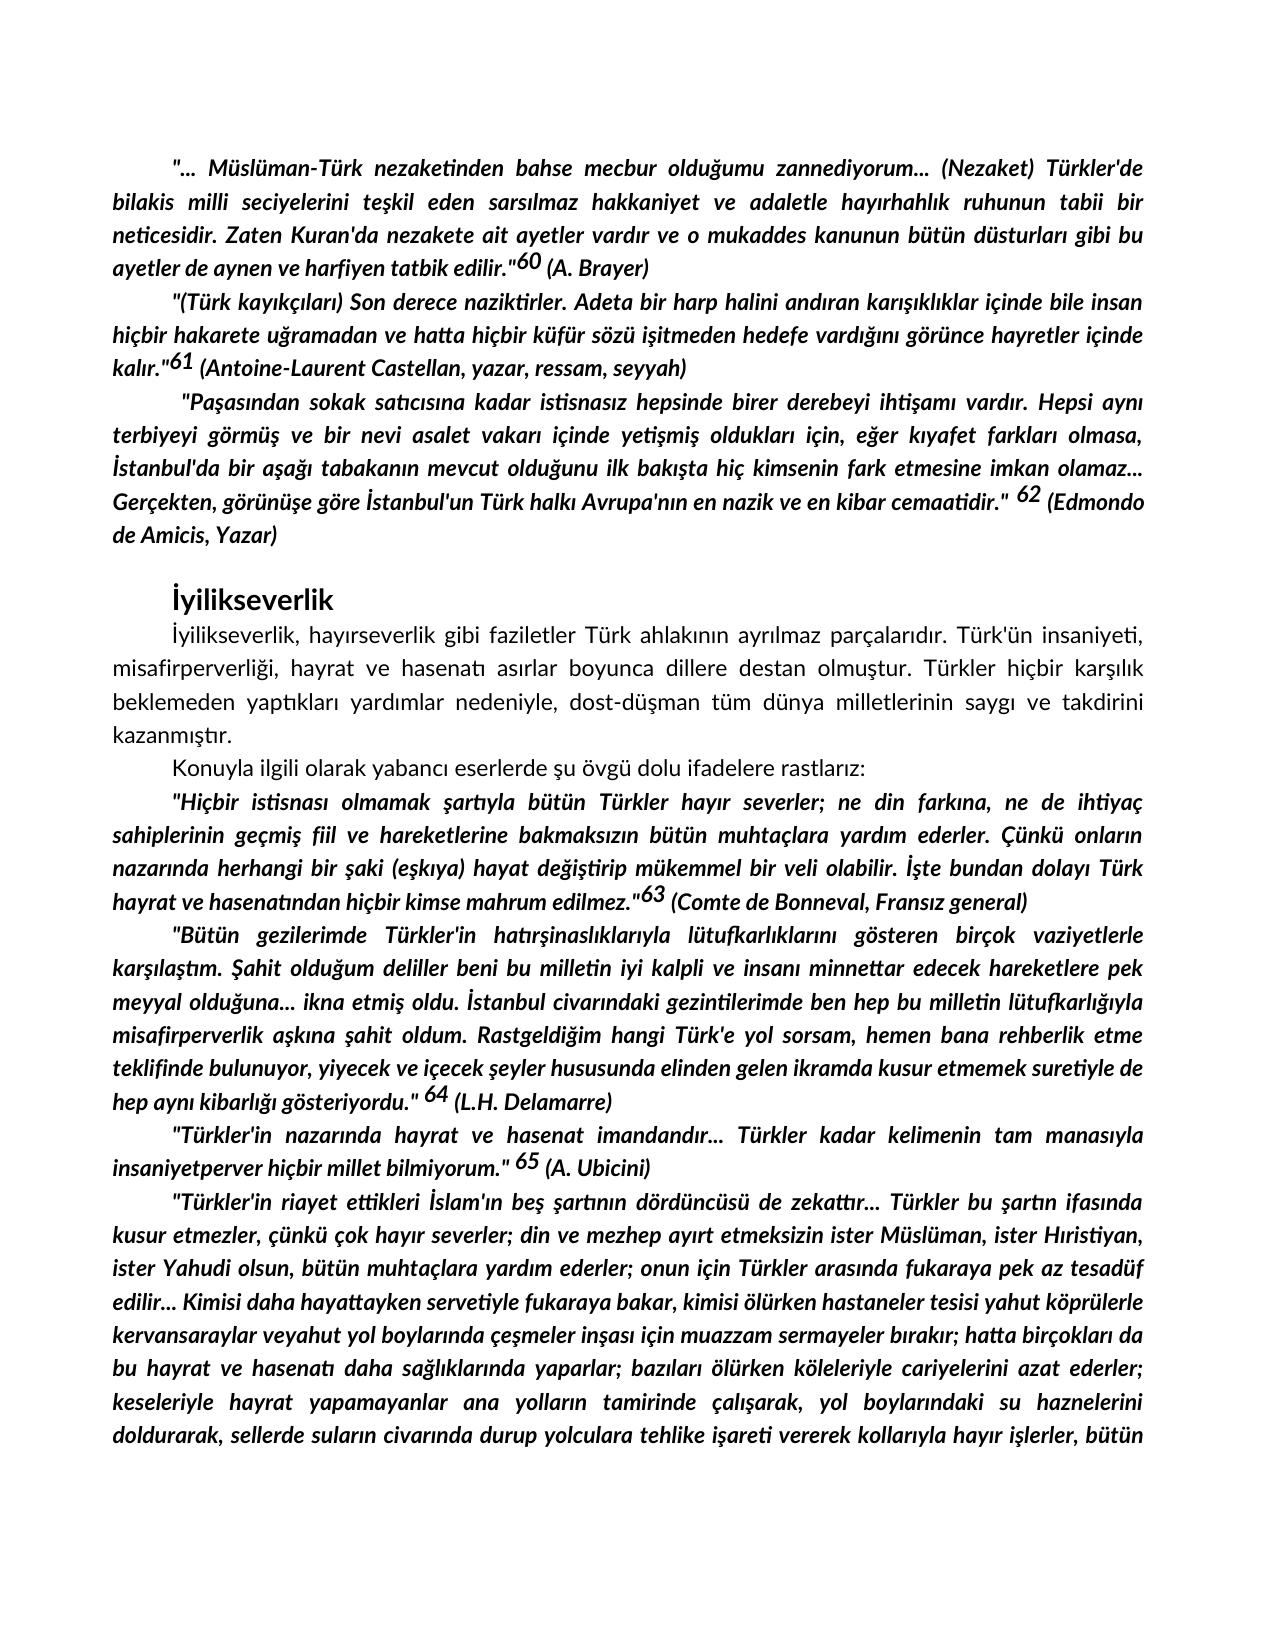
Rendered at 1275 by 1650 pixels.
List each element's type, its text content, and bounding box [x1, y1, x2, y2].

text "Türkler'in nazarında hayrat ve hasenat imandandır... Türkler kadar kelimenin tam manasıyla insaniyetperver hiçbir millet bilmiyorum." 65 (A. Ubicini) [112, 1117, 1145, 1183]
text "... Müslüman-Türk nezaketinden bahse mecbur olduğumu zannediyorum... (Nezaket) Türkler'de bilakis milli seciyelerini teşkil eden sarsılmaz hakkaniyet ve adaletle hayırhahlık ruhunun tabii bir neticesidir. Zaten Kuran'da nezakete ait ayetler vardır ve o mukaddes kanunun bütün düsturları gibi bu ayetler de aynen ve harfiyen tatbik edilir."60 (A. Brayer) [112, 150, 1145, 283]
text İyilikseverlik [112, 583, 1145, 617]
text "Bütün gezilerimde Türkler'in hatırşinaslıklarıyla lütufkarlıklarını gösteren birçok vaziyetlerle karşılaştım. Şahit olduğum deliller beni bu milletin iyi kalpli ve insanı minnettar edecek hareketlere pek meyyal olduğuna... ikna etmiş oldu. İstanbul civarındaki gezintilerimde ben hep bu milletin lütufkarlığıyla misafirperverlik aşkına şahit oldum. Rastgeldiğim hangi Türk'e yol sorsam, hemen bana rehberlik etme teklifinde bulunuyor, yiyecek ve içecek şeyler hususunda elinden gelen ikramda kusur etmemek suretiyle de hep aynı kibarlığı gösteriyordu." 64 (L.H. Delamarre) [112, 917, 1145, 1117]
text İyilikseverlik, hayırseverlik gibi faziletler Türk ahlakının ayrılmaz parçalarıdır. Türk'ün insaniyeti, misafirperverliği, hayrat ve hasenatı asırlar boyunca dillere destan olmuştur. Türkler hiçbir karşılık beklemeden yaptıkları yardımlar nedeniyle, dost-düşman tüm dünya milletlerinin saygı ve takdirini kazanmıştır. [112, 617, 1145, 750]
text "Türkler'in riayet ettikleri İslam'ın beş şartının dördüncüsü de zekattır... Türkler bu şartın ifasında kusur etmezler, çünkü çok hayır severler; din ve mezhep ayırt etmeksizin ister Müslüman, ister Hıristiyan, ister Yahudi olsun, bütün muhtaçlara yardım ederler; onun için Türkler arasında fukaraya pek az tesadüf edilir... Kimisi daha hayattayken servetiyle fukaraya bakar, kimisi ölürken hastaneler tesisi yahut köprülerle kervansaraylar veyahut yol boylarında çeşmeler inşası için muazzam sermayeler bırakır; hatta birçokları da bu hayrat ve hasenatı daha sağlıklarında yaparlar; bazıları ölürken köleleriyle cariyelerini azat ederler; keseleriyle hayrat yapamayanlar ana yolların tamirinde çalışarak, yol boylarındaki su haznelerini doldurarak, sellerde suların civarında durup yolculara tehlike işareti vererek kollarıyla hayır işlerler, bütün [112, 1183, 1145, 1450]
text "(Türk kayıkçıları) Son derece naziktirler. Adeta bir harp halini andıran karışıklıklar içinde bile insan hiçbir hakarete uğramadan ve hatta hiçbir küfür sözü işitmeden hedefe vardığını görünce hayretler içinde kalır."61 (Antoine-Laurent Castellan, yazar, ressam, seyyah) [112, 283, 1145, 383]
text "Paşasından sokak satıcısına kadar istisnasız hepsinde birer derebeyi ihtişamı vardır. Hepsi aynı terbiyeyi görmüş ve bir nevi asalet vakarı içinde yetişmiş oldukları için, eğer kıyafet farkları olmasa, İstanbul'da bir aşağı tabakanın mevcut olduğunu ilk bakışta hiç kimsenin fark etmesine imkan olamaz... Gerçekten, görünüşe göre İstanbul'un Türk halkı Avrupa'nın en nazik ve en kibar cemaatidir." 62 (Edmondo de Amicis, Yazar) [112, 383, 1145, 550]
text Konuyla ilgili olarak yabancı eserlerde şu övgü dolu ifadelere rastlarız: [112, 750, 1145, 783]
text "Hiçbir istisnası olmamak şartıyla bütün Türkler hayır severler; ne din farkına, ne de ihtiyaç sahiplerinin geçmiş fiil ve hareketlerine bakmaksızın bütün muhtaçlara yardım ederler. Çünkü onların nazarında herhangi bir şaki (eşkıya) hayat değiştirip mükemmel bir veli olabilir. İşte bundan dolayı Türk hayrat ve hasenatından hiçbir kimse mahrum edilmez."63 (Comte de Bonneval, Fransız general) [112, 783, 1145, 917]
